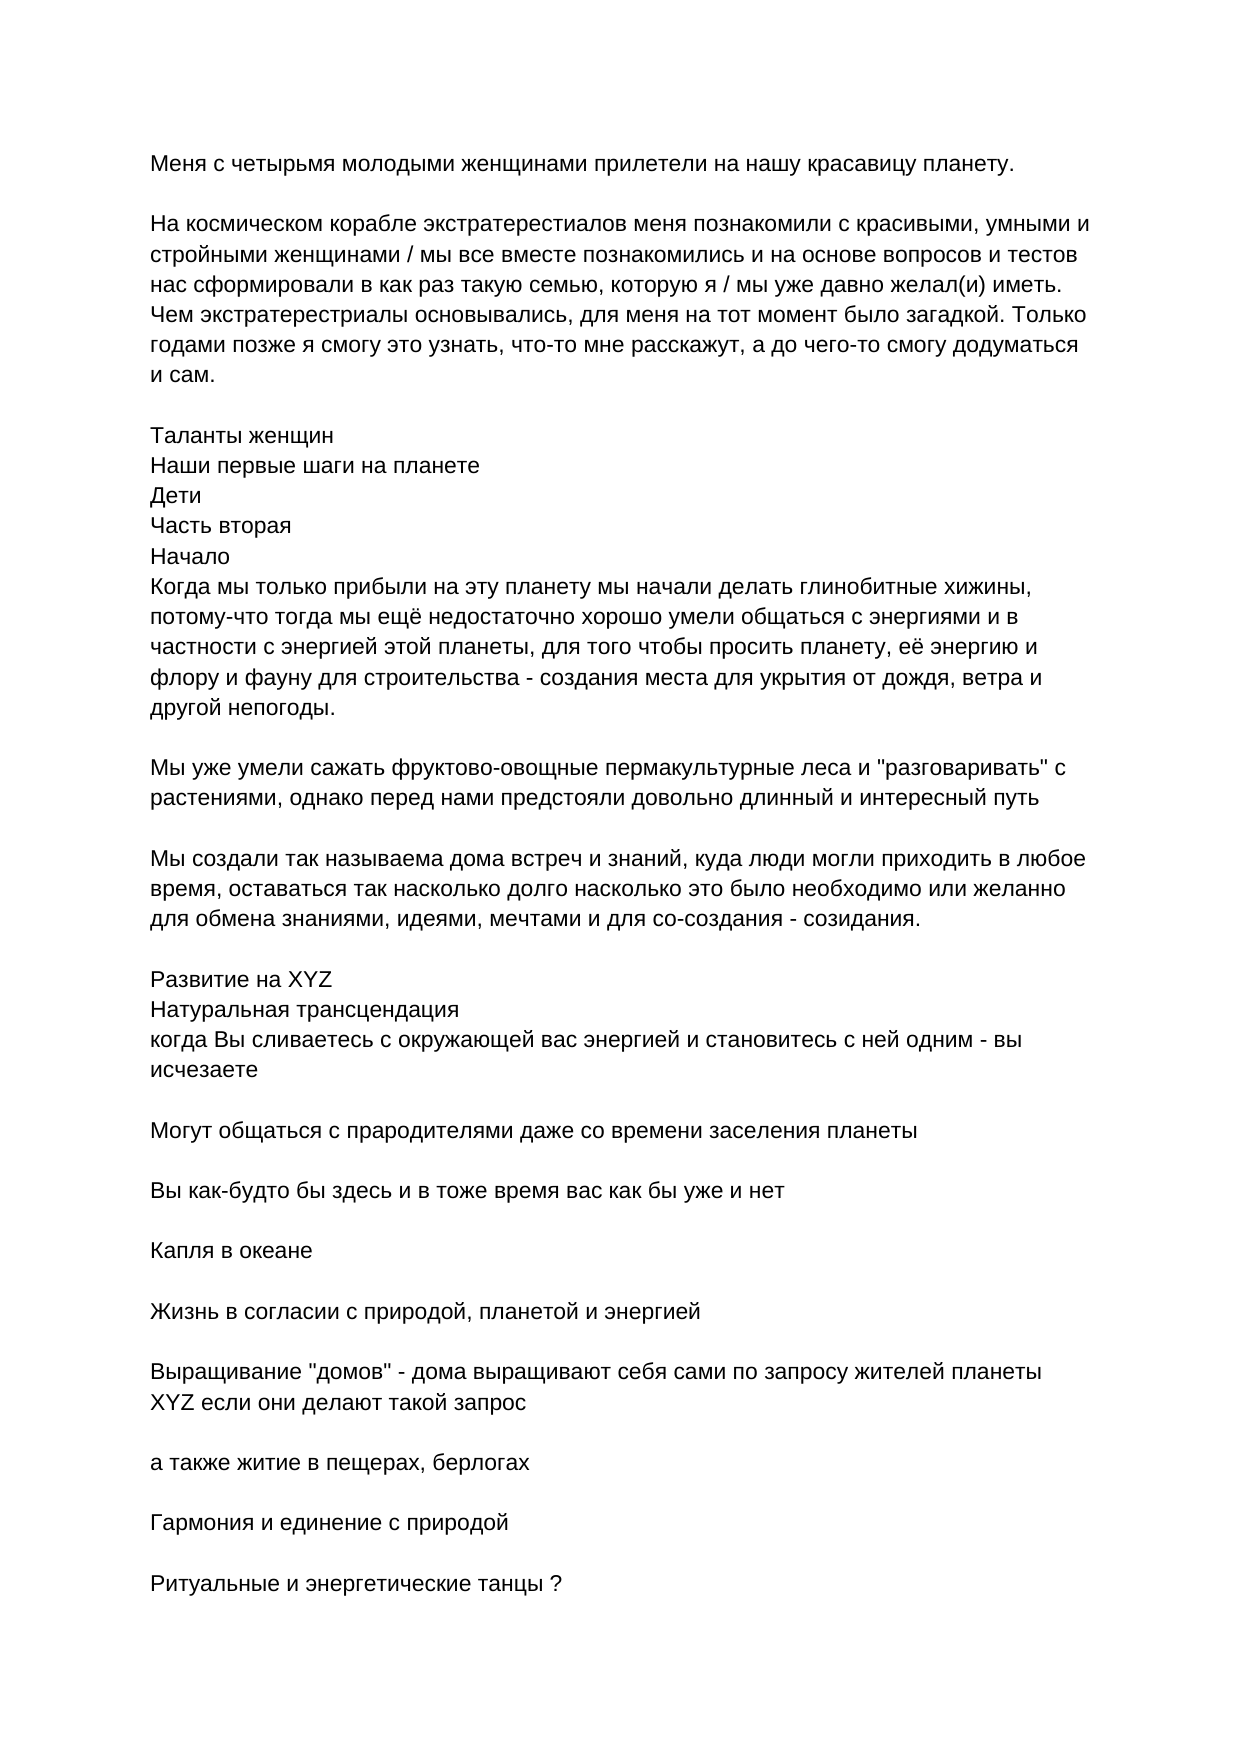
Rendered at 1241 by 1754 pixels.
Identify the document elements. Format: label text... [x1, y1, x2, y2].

text Мы создали так называема дома встреч и знаний, куда люди могли приходить в любое время, оставаться так насколько долго насколько это было необходимо или желанно для обмена знаниями, идеями, мечтами и для со-создания - созидания. [150, 845, 1090, 932]
text Вы как-будто бы здесь и в тоже время вас как бы уже и нет [150, 1177, 1090, 1203]
text Начало [150, 543, 1090, 569]
text Таланты женщин [150, 422, 1090, 448]
text Мы уже умели сажать фруктово-овощные пермакультурные леса и "разговаривать" с растениями, однако перед нами предстояли довольно длинный и интересный путь [150, 754, 1090, 811]
text Ритуальные и энергетические танцы ? [150, 1570, 1090, 1596]
text а также житие в пещерах, берлогах [150, 1449, 1090, 1475]
text Меня с четырьмя молодыми женщинами прилетели на нашу красавицу планету. [150, 150, 1090, 176]
text когда Вы сливаетесь с окружающей вас энергией и становитесь с ней одним - вы исчезаете [150, 1026, 1090, 1083]
text Наши первые шаги на планете [150, 452, 1090, 478]
text Жизнь в согласии с природой, планетой и энергией [150, 1298, 1090, 1324]
text Развитие на XYZ [150, 966, 1090, 992]
text Могут общаться с прародителями даже со времени заселения планеты [150, 1117, 1090, 1143]
text Капля в океане [150, 1237, 1090, 1264]
text Дети [150, 482, 1090, 509]
text Часть вторая [150, 512, 1090, 539]
text Выращивание "домов" - дома выращивают себя сами по запросу жителей планеты XYZ если они делают такой запрос [150, 1358, 1090, 1415]
text На космическом корабле экстратерестиалов меня познакомили с красивыми, умными и стройными женщинами / мы все вместе познакомились и на основе вопросов и тестов нас сформировали в как раз такую семью, которую я / мы уже давно желал(и) иметь. Чем экстратерестриалы основывались, для меня на тот момент было загадкой. Только годами позже я смогу это узнать, что-то мне расскажут, а до чего-то смогу додуматься и сам. [150, 210, 1090, 388]
text Гармония и единение с природой [150, 1509, 1090, 1536]
text Натуральная трансцендация [150, 996, 1090, 1022]
text Когда мы только прибыли на эту планету мы начали делать глинобитные хижины, потому-что тогда мы ещё недостаточно хорошо умели общаться с энергиями и в частности с энергией этой планеты, для того чтобы просить планету, её энергию и флору и фауну для строительства - создания места для укрытия от дождя, ветра и другой непогоды. [150, 573, 1090, 720]
